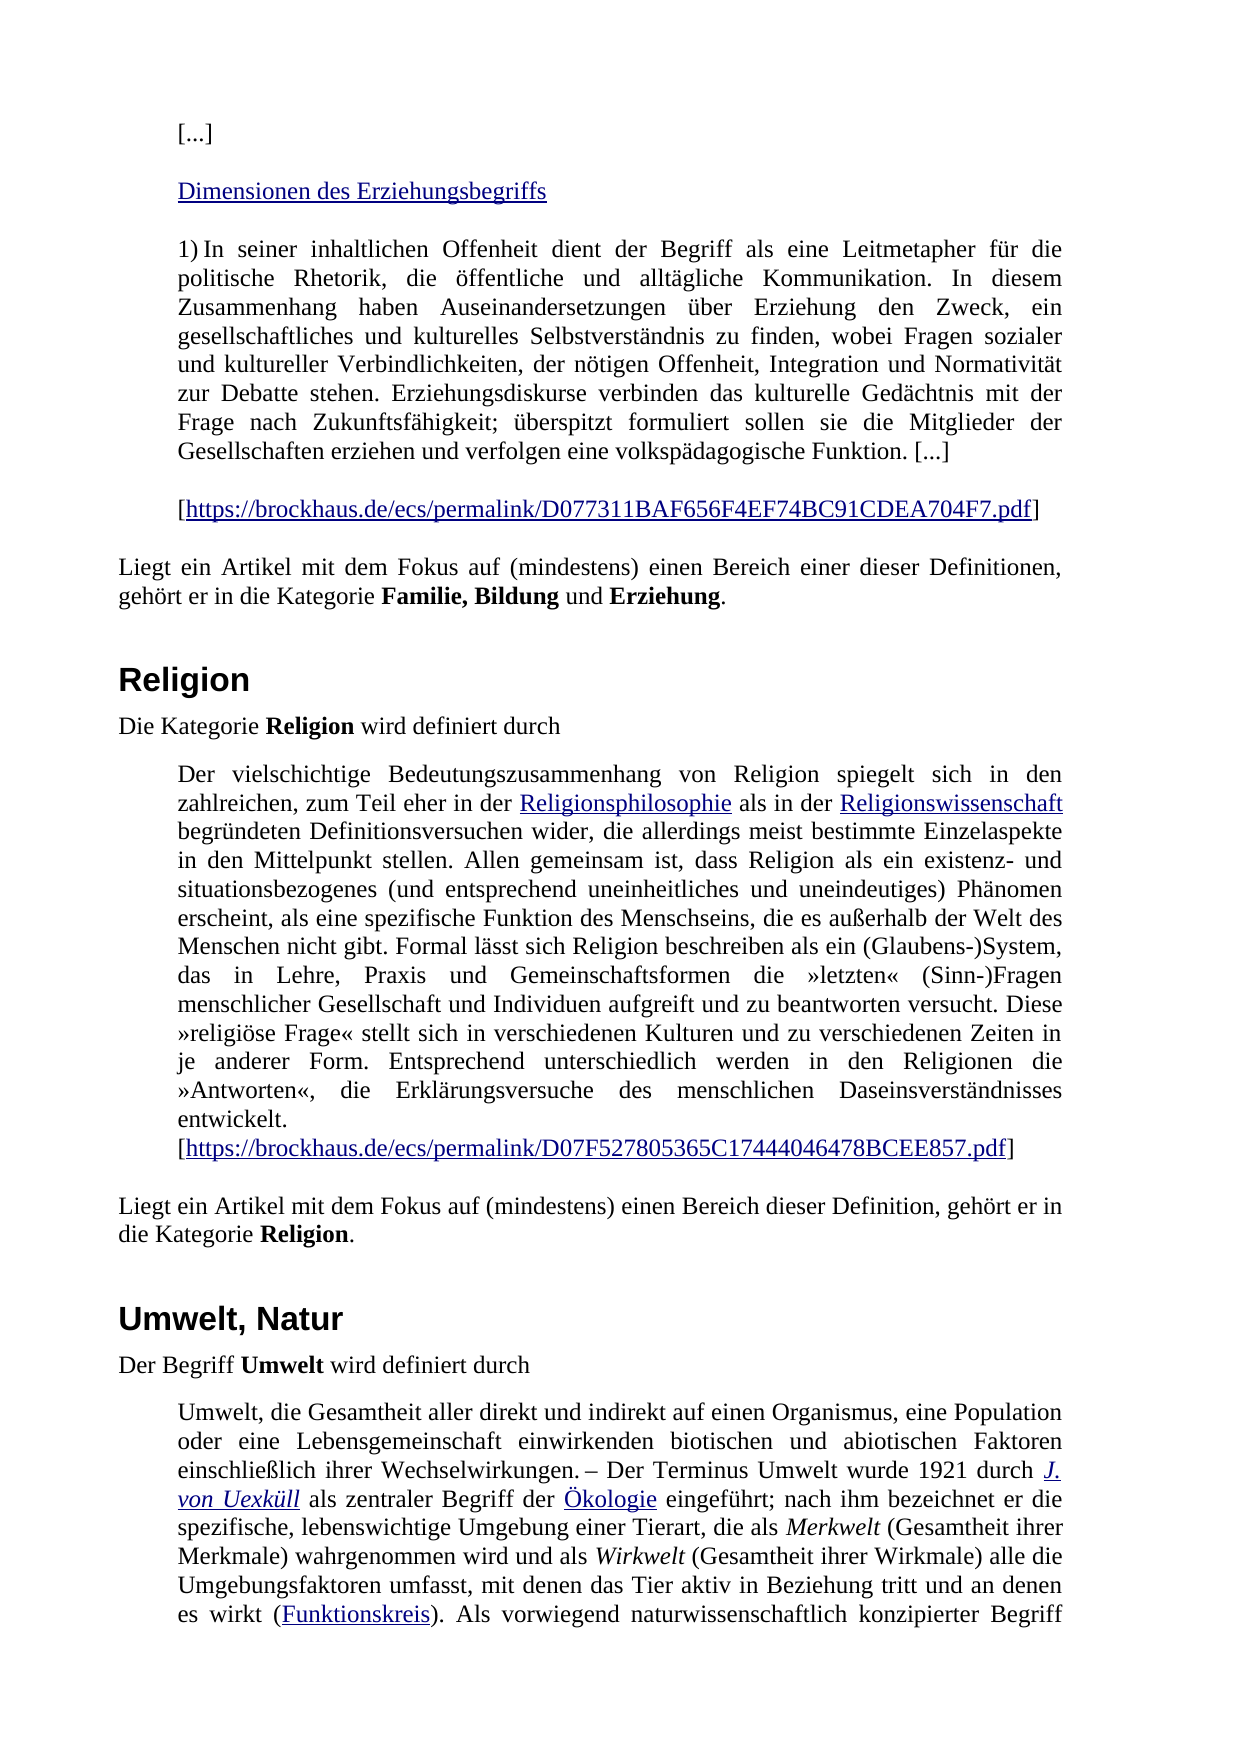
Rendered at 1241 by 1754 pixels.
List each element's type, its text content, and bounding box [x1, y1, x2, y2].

text 1) In seiner inhaltlichen Offenheit dient der Begriff als eine Leitmetapher für die politische Rhetorik, die öffentliche und alltägliche Kommunikation. In diesem Zusammenhang haben Auseinandersetzungen über Erziehung den Zweck, ein gesellschaftliches und kulturelles Selbstverständnis zu finden, wobei Fragen sozialer und kultureller Verbindlichkeiten, der nötigen Offenheit, Integration und Normativität zur Debatte stehen. Erziehungsdiskurse verbinden das kulturelle Gedächtnis mit der Frage nach Zukunftsfähigkeit; überspitzt formuliert sollen sie die Mitglieder der Gesellschaften erziehen und verfolgen eine volkspädagogische Funktion. [...] [177, 234, 1063, 464]
text [...] [177, 118, 1063, 147]
text Umwelt, die Gesamtheit aller direkt und indirekt auf einen Organismus, eine Population oder eine Lebensgemeinschaft einwirkenden biotischen und abiotischen Faktoren einschließlich ihrer Wechselwirkungen. – Der Terminus Umwelt wurde 1921 durch J. von Uexküll als zentraler Begriff der Ökologie eingeführt; nach ihm bezeichnet er die spezifische, lebenswichtige Umgebung einer Tierart, die als Merkwelt (Gesamtheit ihrer Merkmale) wahrgenommen wird und als Wirkwelt (Gesamtheit ihrer Wirkmale) alle die Umgebungsfaktoren umfasst, mit denen das Tier aktiv in Beziehung tritt und an denen es wirkt (Funktionskreis). Als vorwiegend naturwissenschaftlich konzipierter Begriff [177, 1397, 1063, 1627]
text Liegt ein Artikel mit dem Fokus auf (mindestens) einen Bereich einer dieser Definitionen, gehört er in die Kategorie Familie, Bildung und Erziehung. [118, 552, 1063, 610]
subtitle Religion [118, 660, 1122, 699]
text Dimensionen des Erziehungsbegriffs [177, 176, 1063, 205]
subtitle Umwelt, Natur [118, 1299, 1122, 1337]
text Der Begriff Umwelt wird definiert durch [118, 1350, 1063, 1378]
text Liegt ein Artikel mit dem Fokus auf (mindestens) einen Bereich dieser Definition, gehört er in die Kategorie Religion. [118, 1191, 1063, 1248]
text Der vielschichtige Bedeutungszusammenhang von Religion spiegelt sich in den zahlreichen, zum Teil eher in der Religionsphilosophie als in der Religionswissenschaft begründeten Definitionsversuchen wider, die allerdings meist bestimmte Einzelaspekte in den Mittelpunkt stellen. Allen gemeinsam ist, dass Religion als ein existenz- und situationsbezogenes (und entsprechend uneinheitliches und uneindeutiges) Phänomen erscheint, als eine spezifische Funktion des Menschseins, die es außerhalb der Welt des Menschen nicht gibt. Formal lässt sich Religion beschreiben als ein (Glaubens-)System, das in Lehre, Praxis und Gemeinschaftsformen die »letzten« (Sinn-)Fragen menschlicher Gesellschaft und Individuen aufgreift und zu beantworten versucht. Diese »religiöse Frage« stellt sich in verschiedenen Kulturen und zu verschiedenen Zeiten in je anderer Form. Entsprechend unterschiedlich werden in den Religionen die »Antworten«, die Erklärungsversuche des menschlichen Daseinsverständnisses entwickelt. [https://brockhaus.de/ecs/permalink/D07F527805365C17444046478BCEE857.pdf] [177, 759, 1063, 1161]
text [https://brockhaus.de/ecs/permalink/D077311BAF656F4EF74BC91CDEA704F7.pdf] [177, 494, 1063, 523]
text Die Kategorie Religion wird definiert durch [118, 711, 1063, 740]
